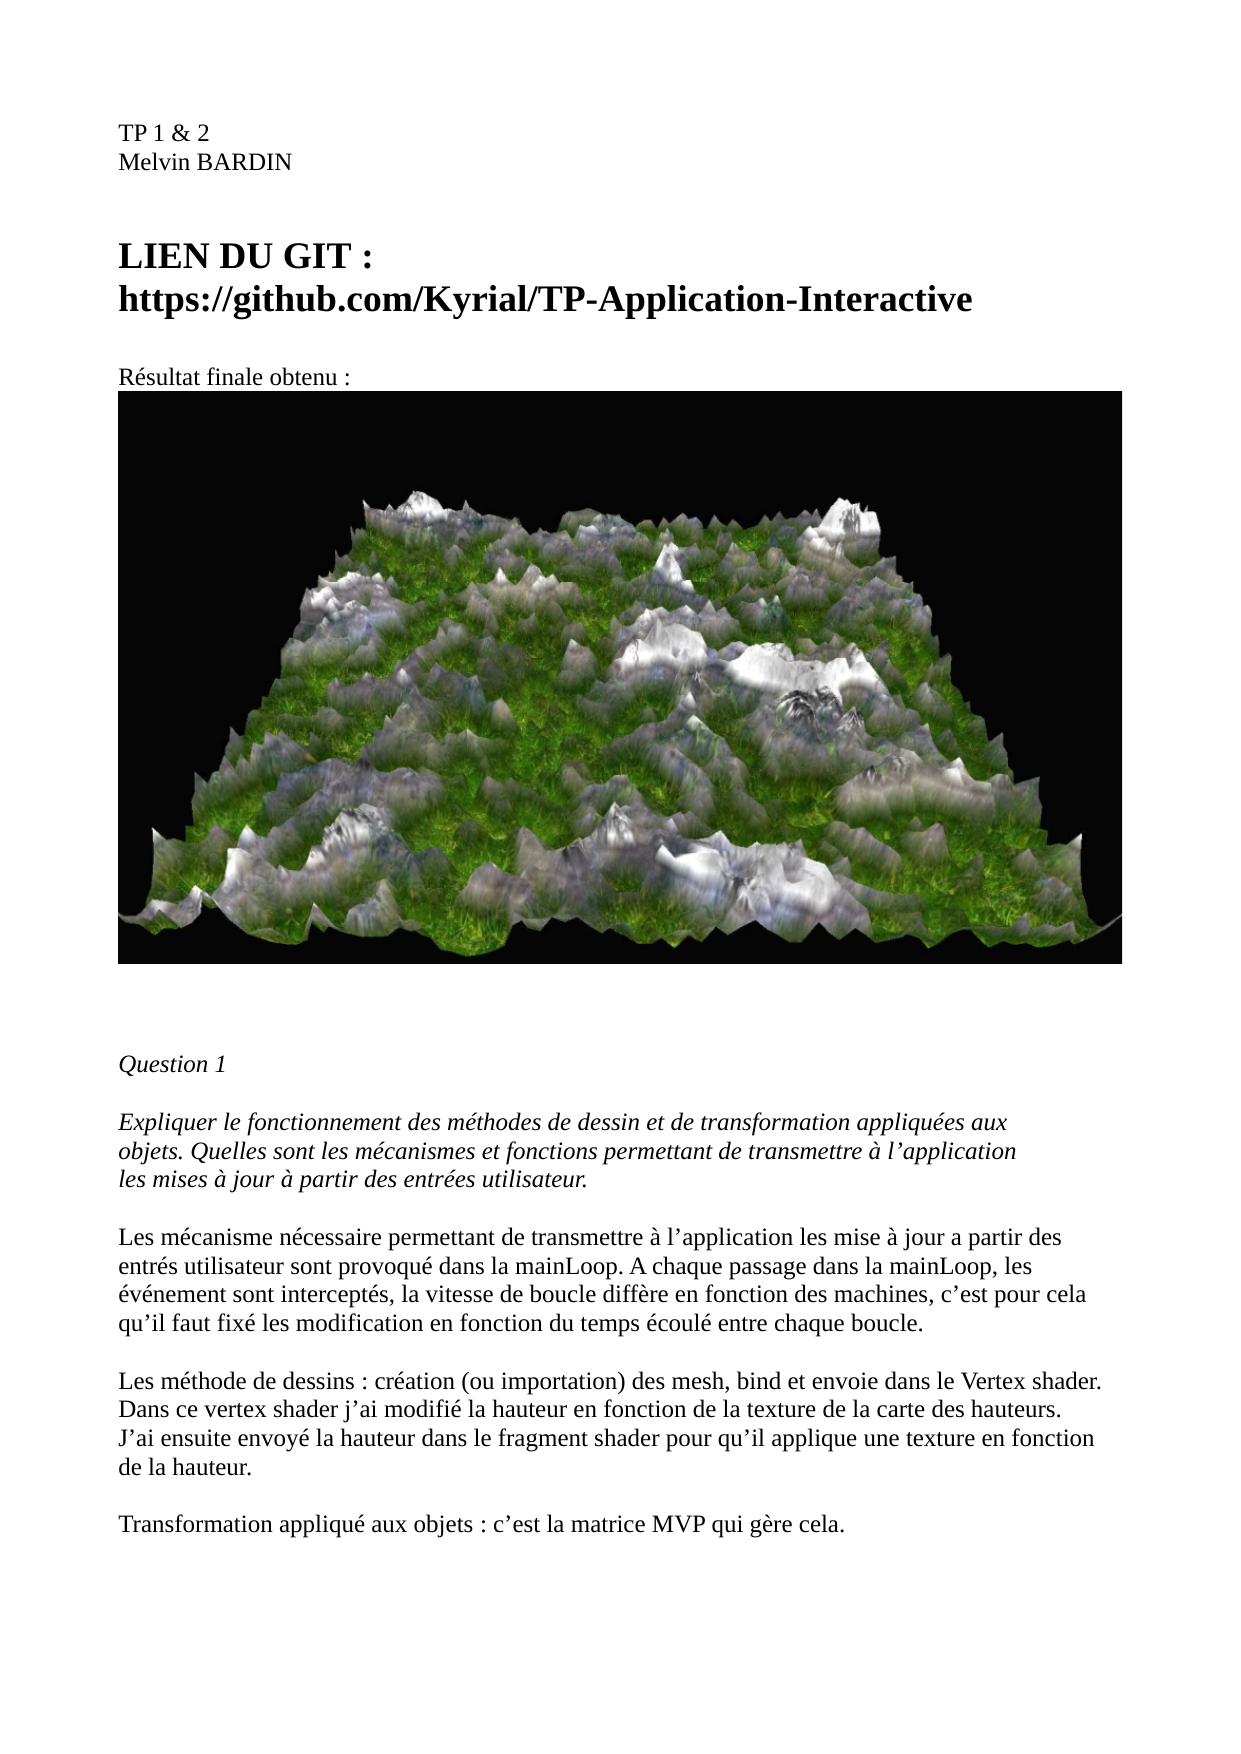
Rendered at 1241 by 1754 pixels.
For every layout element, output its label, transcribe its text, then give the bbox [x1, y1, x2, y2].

picture [118, 391, 1123, 964]
text Les méthode de dessins : création (ou importation) des mesh, bind et envoie dans le Vertex shader. [118, 1366, 1122, 1394]
text Les mécanisme nécessaire permettant de transmettre à l’application les mise à jour a partir des entrés utilisateur sont provoqué dans la mainLoop. A chaque passage dans la mainLoop, les événement sont interceptés, la vitesse de boucle diffère en fonction des machines, c’est pour cela qu’il faut fixé les modification en fonction du temps écoulé entre chaque boucle. [118, 1222, 1122, 1337]
text Question 1 Expliquer le fonctionnement des méthodes de dessin et de transformation appliquées aux objets. Quelles sont les mécanismes et fonctions permettant de transmettre à l’application les mises à jour à partir des entrées utilisateur. [118, 964, 1122, 1193]
text TP 1 & 2 [118, 118, 1122, 147]
text Résultat finale obtenu : [118, 362, 1122, 391]
text J’ai ensuite envoyé la hauteur dans le fragment shader pour qu’il applique une texture en fonction de la hauteur. [118, 1423, 1122, 1481]
text Melvin BARDIN [118, 147, 1122, 176]
text Transformation appliqué aux objets : c’est la matrice MVP qui gère cela. [118, 1509, 1122, 1538]
text LIEN DU GIT : https://github.com/Kyrial/TP-Application-Interactive [118, 233, 1122, 319]
text Dans ce vertex shader j’ai modifié la hauteur en fonction de la texture de la carte des hauteurs. [118, 1394, 1122, 1423]
